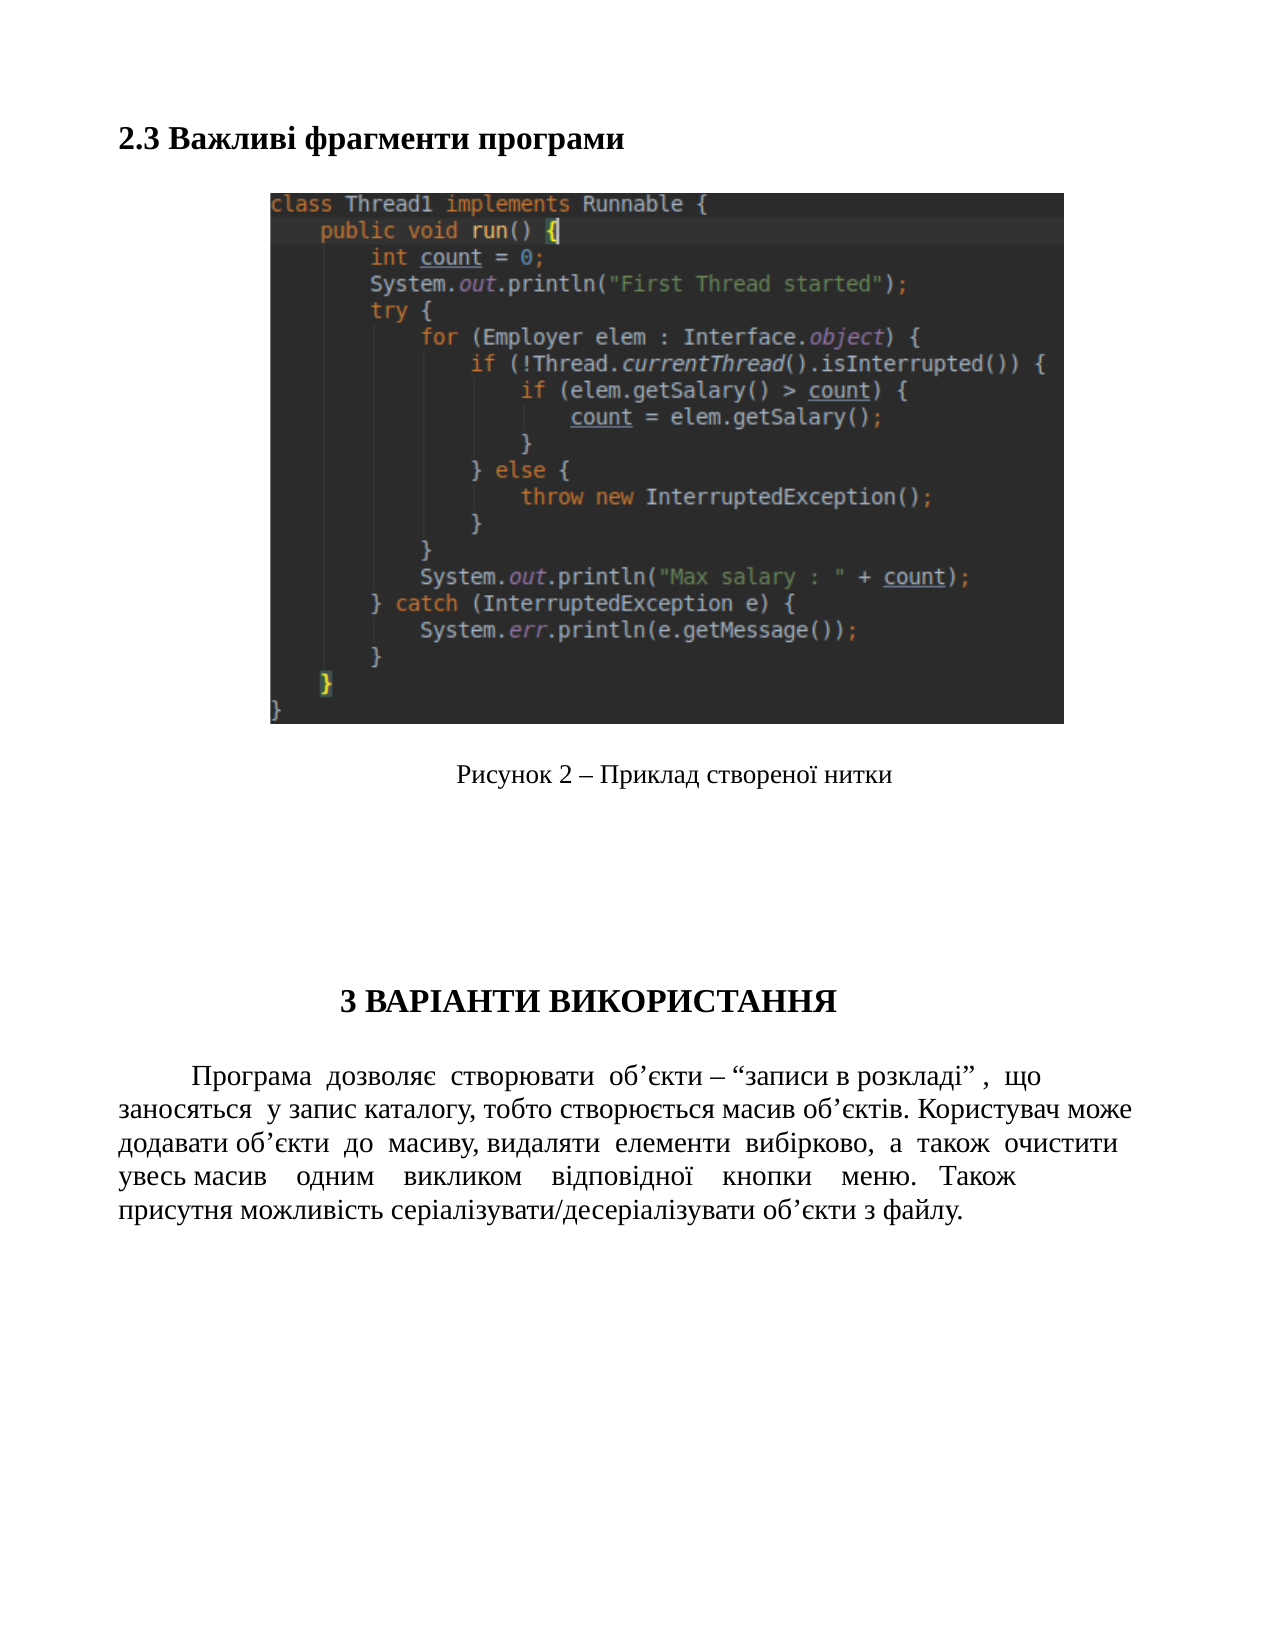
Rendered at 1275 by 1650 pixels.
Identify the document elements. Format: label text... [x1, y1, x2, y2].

picture [270, 193, 1064, 724]
text Рисунок 2 – Приклад створеної нитки [118, 758, 1157, 789]
text 2.3 Важливі фрагменти програми [118, 118, 1157, 188]
text 3 ВАРІАНТИ ВИКОРИСТАННЯ Програма дозволяє створювати об’єкти – “записи в розкладі” , що заносяться у запис каталогу, тобто створюється масив об’єктів. Користувач може додавати об’єкти до масиву, видаляти елементи вибірково, а також очистити увесь масив одним викликом відповідної кнопки меню. Також присутня можливість серіалізувати/десеріалізувати об’єкти з файлу. [118, 981, 1157, 1288]
